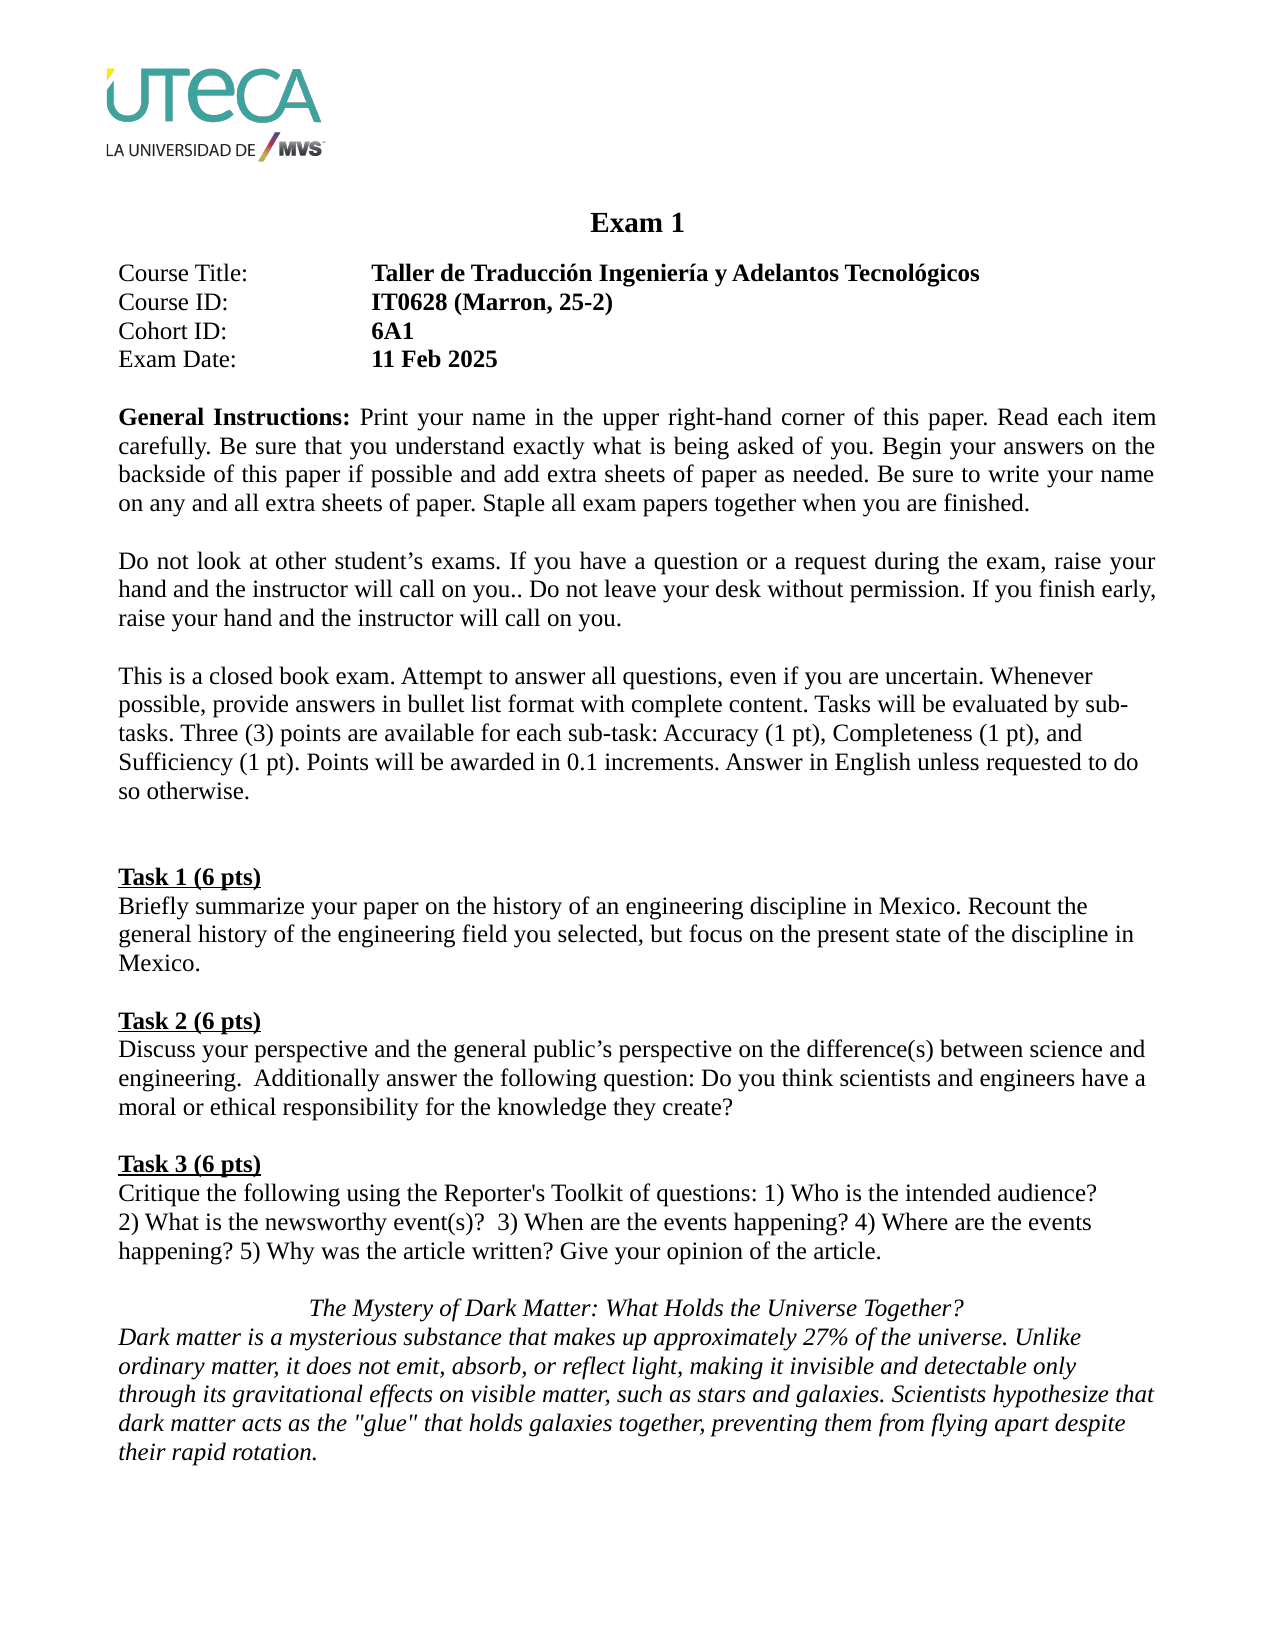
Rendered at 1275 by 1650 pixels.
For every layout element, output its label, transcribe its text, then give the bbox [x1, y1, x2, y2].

text Critique the following using the Reporter's Toolkit of questions: 1) Who is the intended audience? 2) What is the newsworthy event(s)? 3) When are the events happening? 4) Where are the events happening? 5) Why was the article written? Give your opinion of the article. [118, 1178, 1157, 1264]
table_cell 11 Feb 2025 [371, 345, 1157, 373]
table_cell IT0628 (Marron, 25-2) [371, 287, 1157, 316]
table_cell Cohort ID: [118, 316, 371, 344]
text Discuss your perspective and the general public’s perspective on the difference(s) between science and engineering. Additionally answer the following question: Do you think scientists and engineers have a moral or ethical responsibility for the knowledge they create? [118, 1034, 1157, 1121]
table_header Taller de Traducción Ingeniería y Adelantos Tecnológicos [371, 258, 1157, 287]
table_cell Exam Date: [118, 345, 371, 373]
text Exam 1 [118, 205, 1157, 239]
text Briefly summarize your paper on the history of an engineering discipline in Mexico. Recount the general history of the engineering field you selected, but focus on the present state of the discipline in Mexico. [118, 891, 1157, 977]
table_cell 6A1 [371, 316, 1157, 344]
table_header Course Title: [118, 258, 371, 287]
text The Mystery of Dark Matter: What Holds the Universe Together? [118, 1293, 1157, 1322]
table_cell Course ID: [118, 287, 371, 316]
text Dark matter is a mysterious substance that makes up approximately 27% of the universe. Unlike ordinary matter, it does not emit, absorb, or reflect light, making it invisible and detectable only through its gravitational effects on visible matter, such as stars and galaxies. Scientists hypothesize that dark matter acts as the "glue" that holds galaxies together, preventing them from flying apart despite their rapid rotation. [118, 1322, 1157, 1466]
text Do not look at other student’s exams. If you have a question or a request during the exam, raise your hand and the instructor will call on you.. Do not leave your desk without permission. If you finish early, raise your hand and the instructor will call on you. [118, 546, 1157, 632]
text Task 3 (6 pts) [118, 1149, 1157, 1178]
text Task 1 (6 pts) [118, 862, 1157, 891]
text This is a closed book exam. Attempt to answer all questions, even if you are uncertain. Whenever possible, provide answers in bullet list format with complete content. Tasks will be evaluated by sub-tasks. Three (3) points are available for each sub-task: Accuracy (1 pt), Completeness (1 pt), and Sufficiency (1 pt). Points will be awarded in 0.1 increments. Answer in English unless requested to do so otherwise. [118, 661, 1157, 804]
text Task 2 (6 pts) [118, 1006, 1157, 1034]
picture [104, 64, 328, 166]
text General Instructions: Print your name in the upper right-hand corner of this paper. Read each item carefully. Be sure that you understand exactly what is being asked of you. Begin your answers on the backside of this paper if possible and add extra sheets of paper as needed. Be sure to write your name on any and all extra sheets of paper. Staple all exam papers together when you are finished. [118, 402, 1157, 517]
